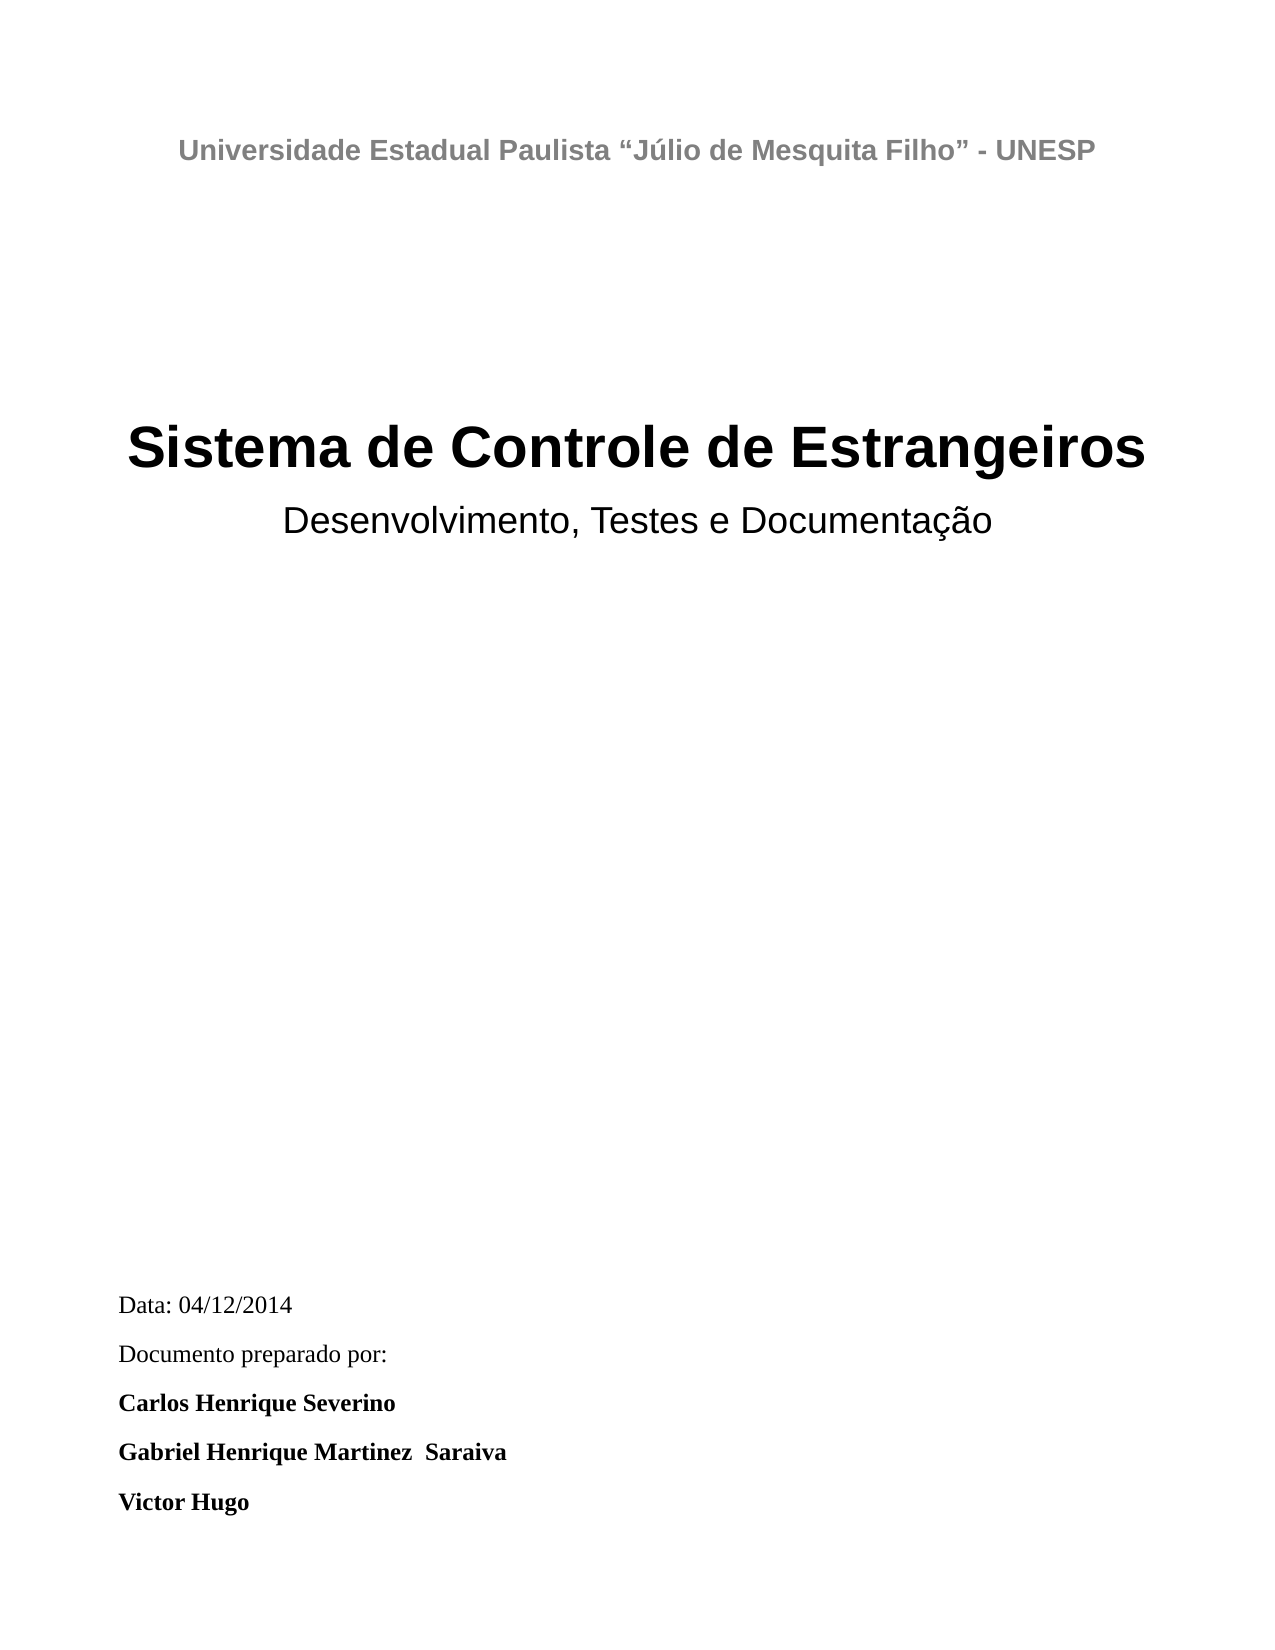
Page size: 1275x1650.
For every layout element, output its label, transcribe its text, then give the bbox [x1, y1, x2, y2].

subtitle Desenvolvimento, Testes e Documentação [118, 499, 1157, 542]
text Victor Hugo [118, 1487, 1157, 1515]
subtitle Universidade Estadual Paulista “Júlio de Mesquita Filho” - UNESP [118, 133, 1157, 166]
text Data: 04/12/2014 [118, 1290, 1157, 1319]
title Sistema de Controle de Estrangeiros [118, 413, 1157, 480]
text Carlos Henrique Severino [118, 1388, 1157, 1417]
text Gabriel Henrique Martinez Saraiva [118, 1437, 1157, 1466]
text Documento preparado por: [118, 1339, 1157, 1368]
